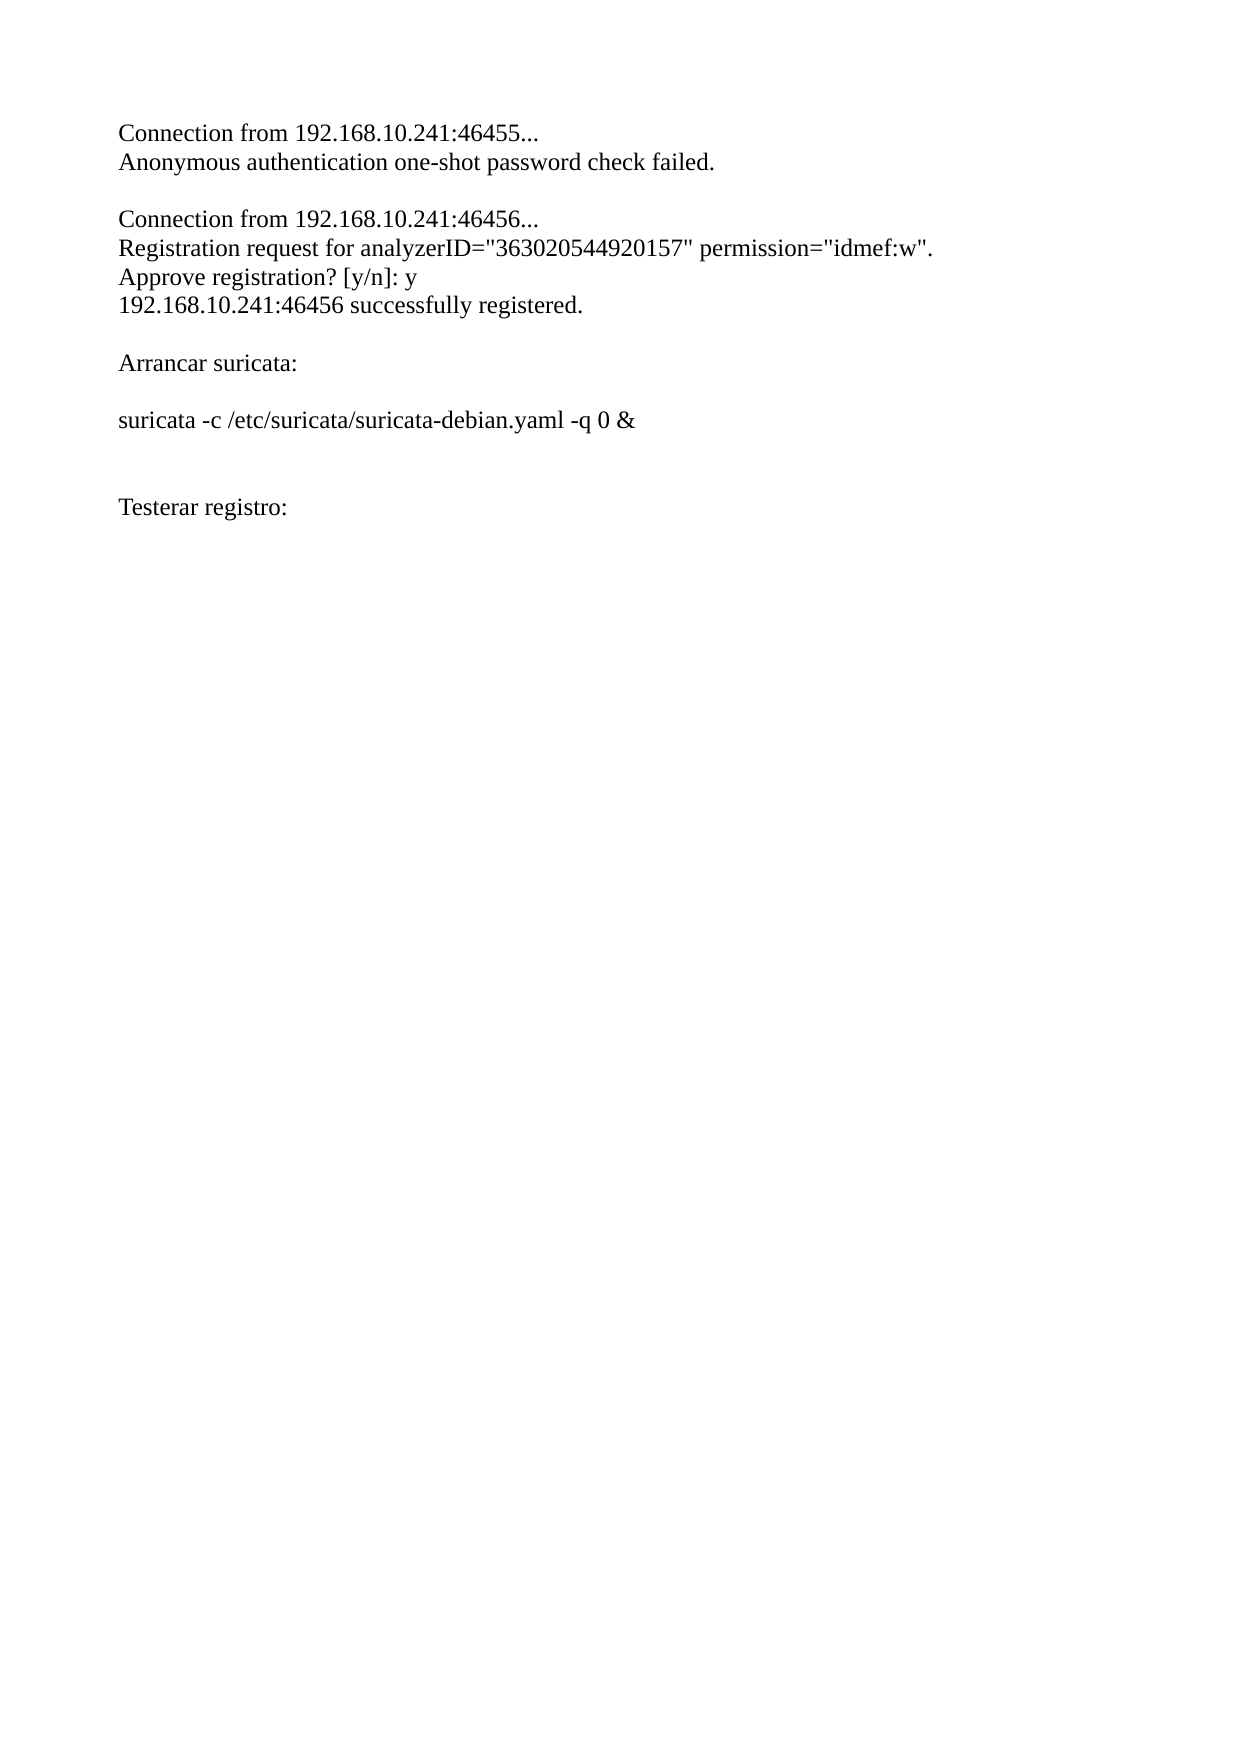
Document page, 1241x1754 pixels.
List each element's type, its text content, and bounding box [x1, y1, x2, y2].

text Testerar registro: [118, 492, 1122, 521]
text suricata -c /etc/suricata/suricata-debian.yaml -q 0 & [118, 406, 1122, 434]
text 192.168.10.241:46456 successfully registered. [118, 291, 1122, 319]
text Connection from 192.168.10.241:46456... [118, 204, 1122, 233]
text Arrancar suricata: [118, 348, 1122, 377]
text Approve registration? [y/n]: y [118, 262, 1122, 291]
text Anonymous authentication one-shot password check failed. [118, 147, 1122, 176]
text Connection from 192.168.10.241:46455... [118, 118, 1122, 147]
text Registration request for analyzerID="363020544920157" permission="idmef:w". [118, 233, 1122, 262]
